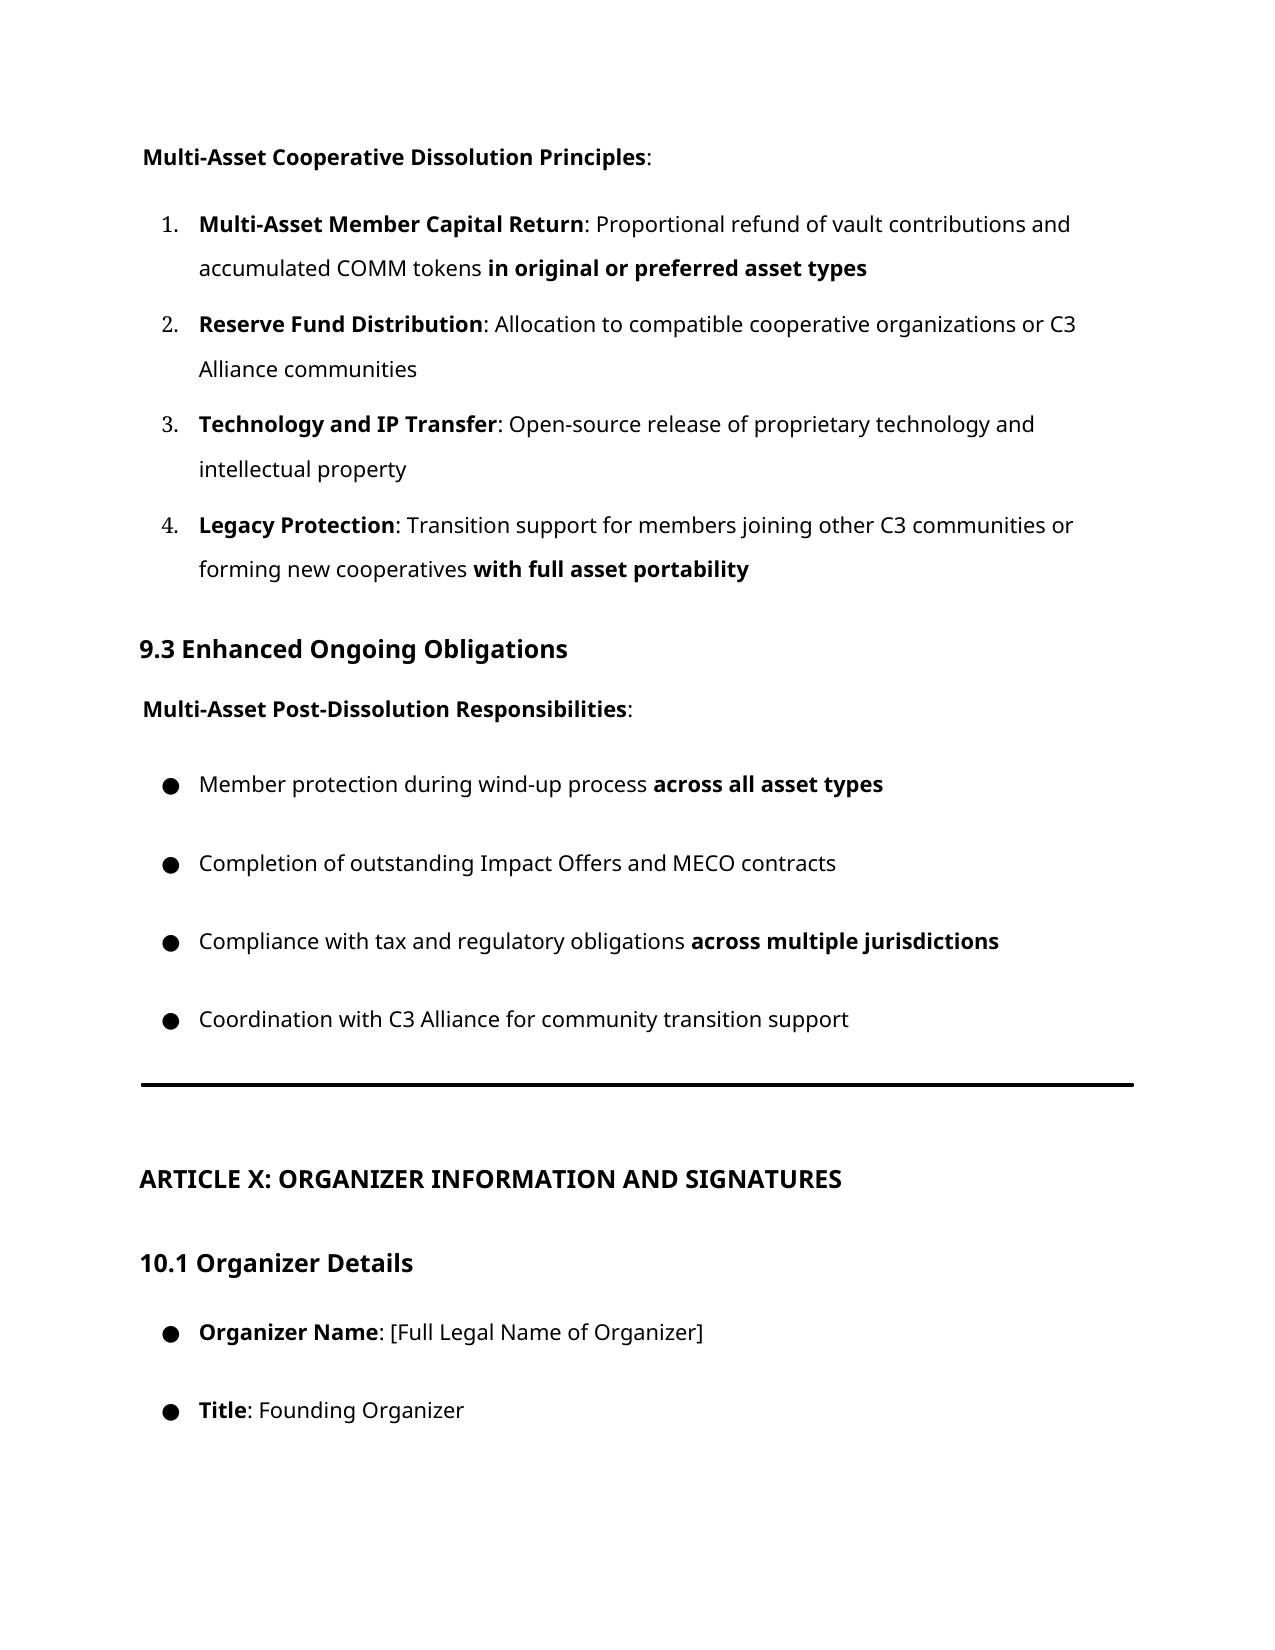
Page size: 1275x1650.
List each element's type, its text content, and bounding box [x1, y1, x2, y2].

text ARTICLE X: ORGANIZER INFORMATION AND SIGNATURES [139, 1162, 1133, 1196]
list Completion of outstanding Impact Offers and MECO contracts [161, 839, 1133, 883]
list Reserve Fund Distribution: Allocation to compatible cooperative organizations or C3 Alliance communities [161, 309, 1133, 383]
text Multi-Asset Cooperative Dissolution Principles: [142, 142, 1133, 172]
text 10.1 Organizer Details [139, 1246, 1133, 1280]
list Member protection during wind-up process across all asset types [161, 760, 1133, 805]
list Title: Founding Organizer [161, 1386, 1133, 1431]
list Legacy Protection: Transition support for members joining other C3 communities or forming new cooperatives with full asset portability [161, 510, 1133, 584]
list Organizer Name: [Full Legal Name of Organizer] [161, 1308, 1133, 1352]
list Technology and IP Transfer: Open-source release of proprietary technology and intellectual property [161, 409, 1133, 484]
text 9.3 Enhanced Ongoing Obligations [139, 632, 1133, 666]
list Multi-Asset Member Capital Return: Proportional refund of vault contributions and accumulated COMM tokens in original or preferred asset types [161, 209, 1133, 283]
text Multi-Asset Post-Dissolution Responsibilities: [142, 694, 1133, 724]
list Coordination with C3 Alliance for community transition support [161, 995, 1133, 1040]
list Compliance with tax and regulatory obligations across multiple jurisdictions [161, 917, 1133, 962]
